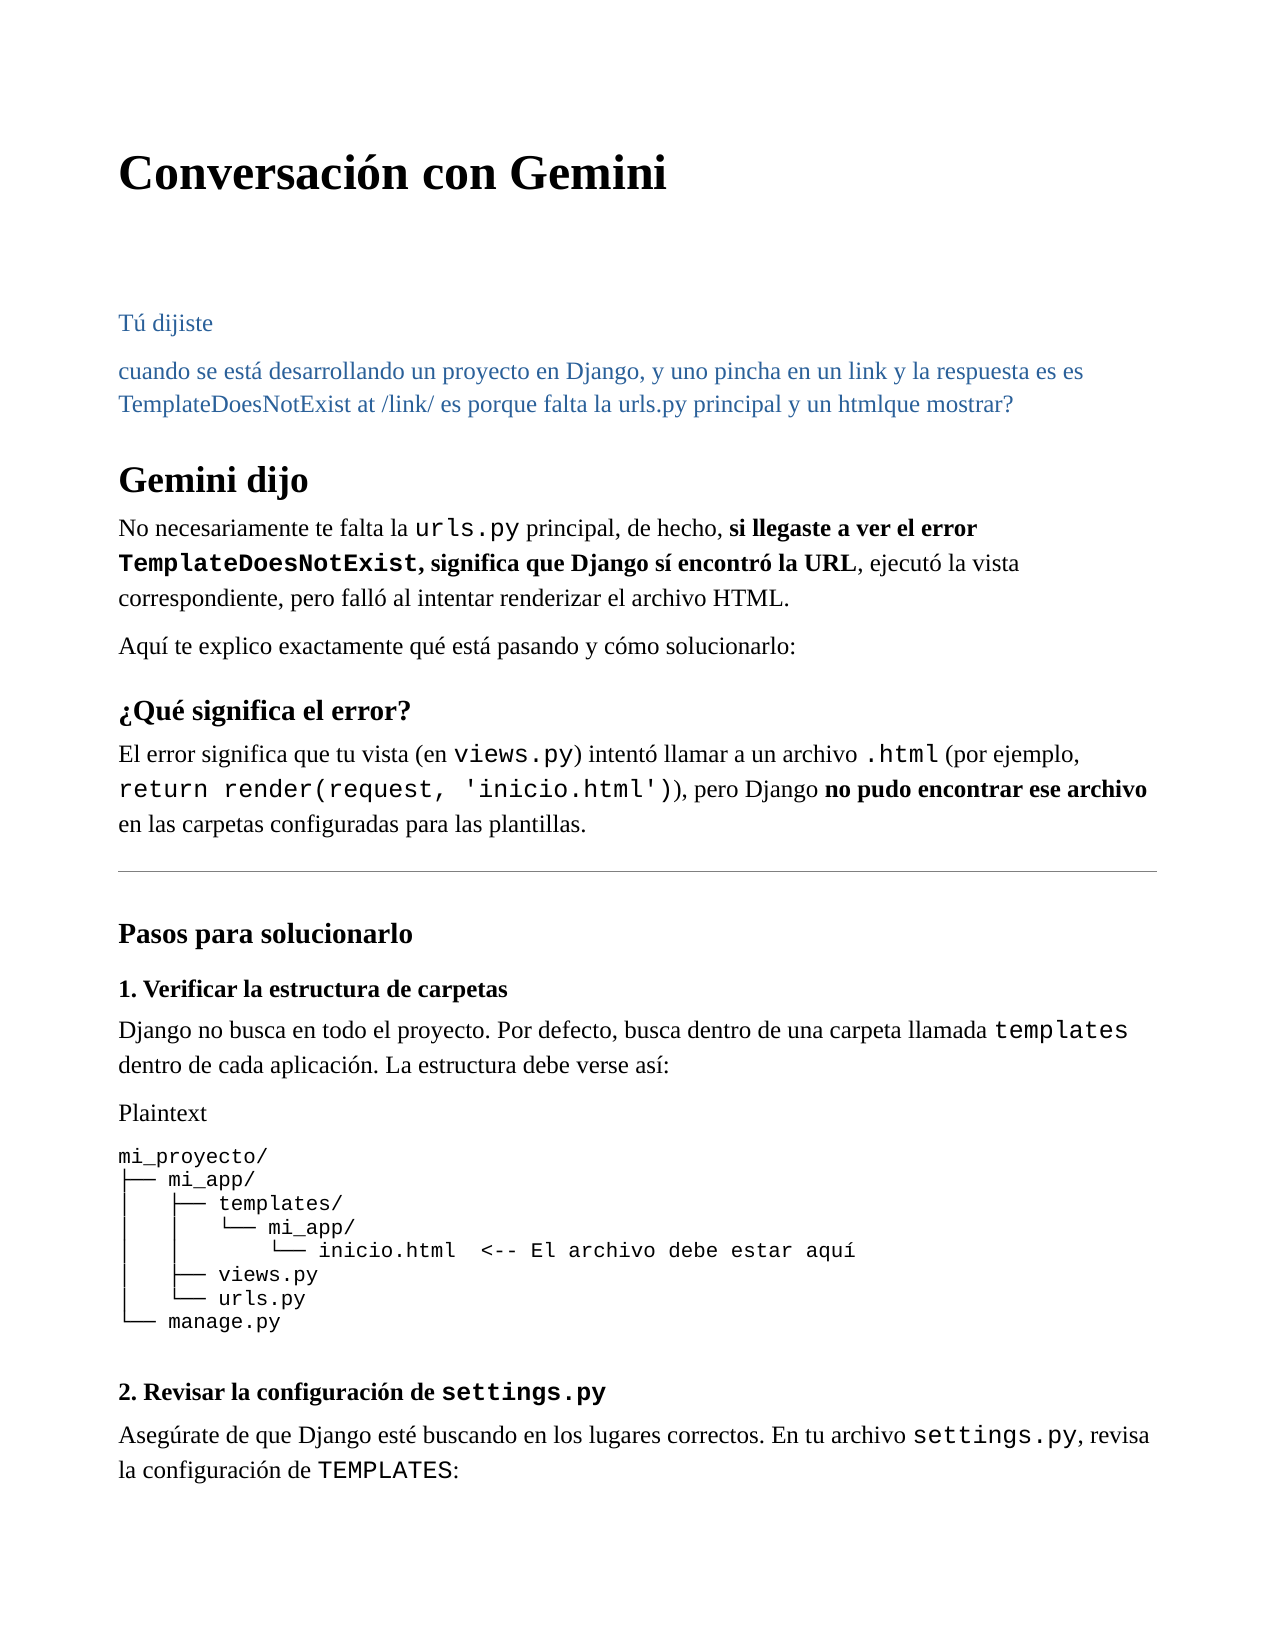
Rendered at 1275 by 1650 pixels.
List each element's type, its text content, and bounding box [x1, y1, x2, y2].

subtitle 1. Verificar la estructura de carpetas [118, 974, 1157, 1003]
text cuando se está desarrollando un proyecto en Django, y uno pincha en un link y la respuesta es es TemplateDoesNotExist at /link/ es porque falta la urls.py principal y un htmlque mostrar? [118, 356, 1157, 418]
text │ ├── views.py [118, 1264, 1157, 1288]
text │ │ └── inicio.html <-- El archivo debe estar aquí [118, 1240, 1157, 1264]
text No necesariamente te falta la urls.py principal, de hecho, si llegaste a ver el error TemplateDoesNotExist, significa que Django sí encontró la URL, ejecutó la vista correspondiente, pero falló al intentar renderizar el archivo HTML. [118, 513, 1157, 612]
text │ ├── templates/ [118, 1193, 1157, 1217]
text Asegúrate de que Django esté buscando en los lugares correctos. En tu archivo settings.py, revisa la configuración de TEMPLATES: [118, 1420, 1157, 1486]
text Tú dijiste [118, 308, 1157, 337]
text │ │ └── mi_app/ [125, 1217, 174, 1240]
subtitle 2. Revisar la configuración de settings.py [118, 1377, 1157, 1408]
text Plaintext [118, 1098, 1157, 1127]
subtitle Gemini dijo [118, 457, 1157, 501]
text └── manage.py [118, 1311, 1157, 1335]
text │ └── urls.py [125, 1288, 1157, 1311]
text mi_proyecto/ [118, 1146, 1157, 1169]
text Aquí te explico exactamente qué está pasando y cómo solucionarlo: [118, 631, 1157, 659]
text │ │ └── mi_app/ [175, 1217, 1157, 1240]
text ├── mi_app/ [118, 1169, 1157, 1193]
text El error significa que tu vista (en views.py) intentó llamar a un archivo .html (por ejemplo, return render(request, 'inicio.html')), pero Django no pudo encontrar ese archivo en las carpetas configuradas para las plantillas. [118, 739, 1157, 838]
subtitle ¿Qué significa el error? [118, 693, 1157, 727]
subtitle Conversación con Gemini [118, 143, 1157, 201]
subtitle Pasos para solucionarlo [118, 916, 1157, 949]
text Django no busca en todo el proyecto. Por defecto, busca dentro de una carpeta llamada templates dentro de cada aplicación. La estructura debe verse así: [118, 1016, 1157, 1079]
